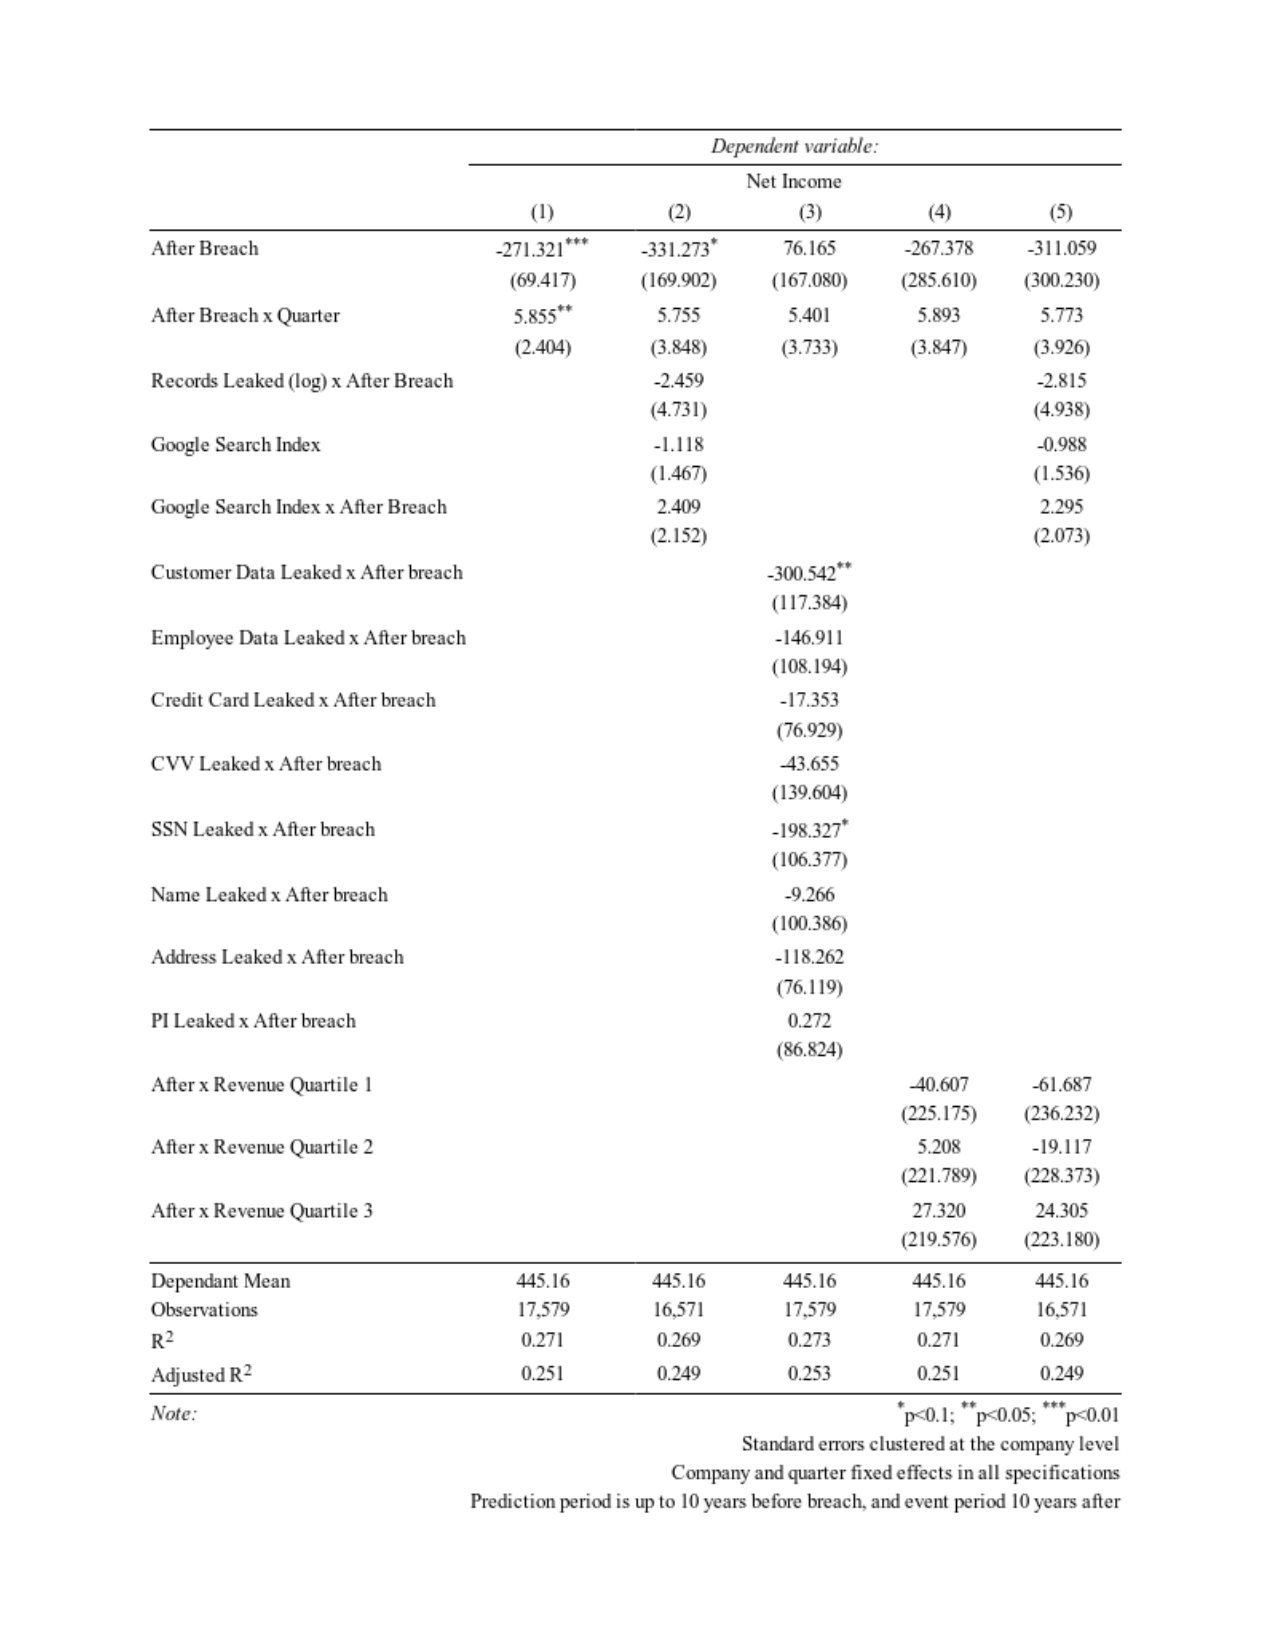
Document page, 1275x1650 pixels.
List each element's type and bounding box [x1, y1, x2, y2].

picture [145, 118, 1130, 1521]
